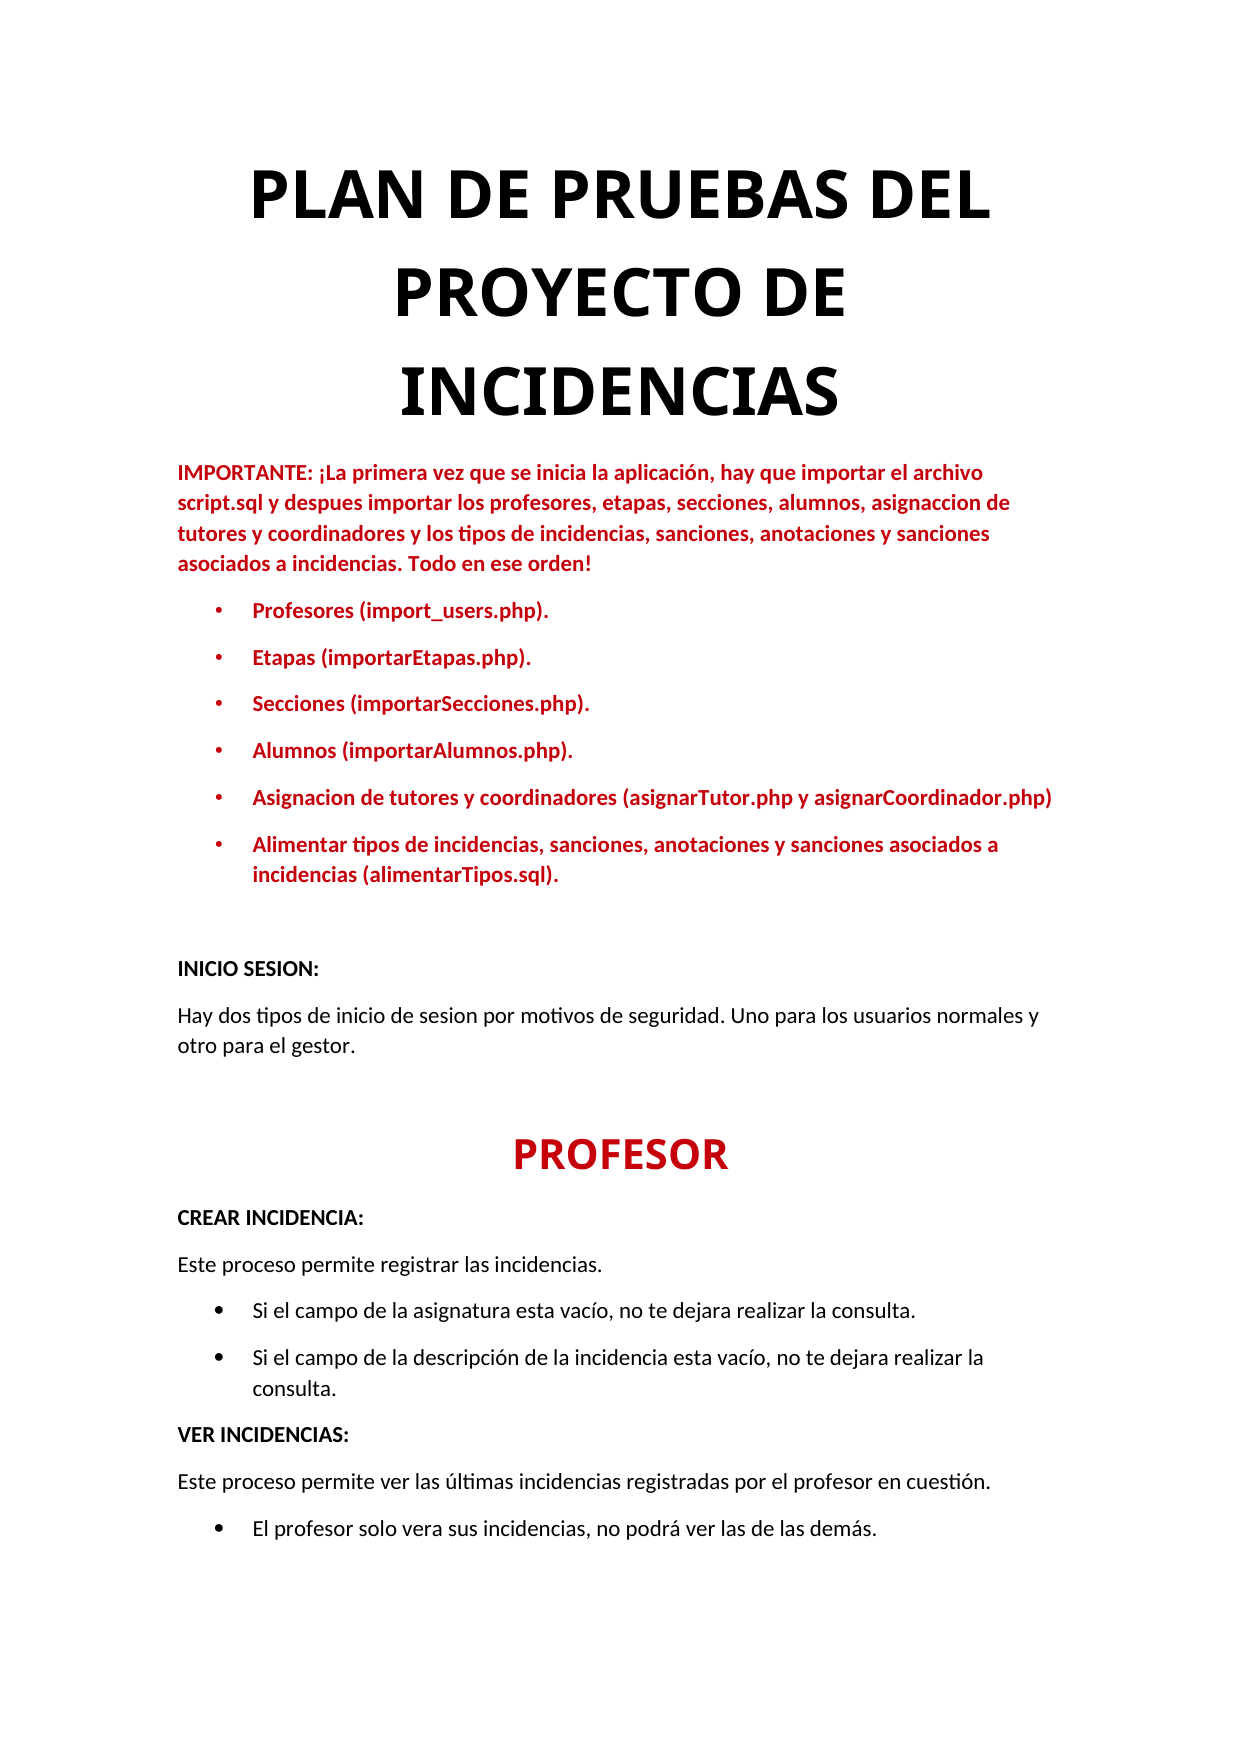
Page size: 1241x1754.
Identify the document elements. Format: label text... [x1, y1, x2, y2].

text PROFESOR [177, 1125, 1063, 1182]
list Alumnos (importarAlumnos.php). [215, 736, 1063, 764]
list Profesores (import_users.php). [215, 596, 1063, 624]
text Este proceso permite registrar las incidencias. [177, 1250, 1063, 1278]
list Si el campo de la descripción de la incidencia esta vacío, no te dejara realizar la consulta. [215, 1343, 1063, 1402]
text PLAN DE PRUEBAS DEL PROYECTO DE INCIDENCIAS [177, 148, 1063, 434]
list Si el campo de la asignatura esta vacío, no te dejara realizar la consulta. [215, 1297, 1063, 1325]
list El profesor solo vera sus incidencias, no podrá ver las de las demás. [215, 1514, 1063, 1542]
text Hay dos tipos de inicio de sesion por motivos de seguridad. Uno para los usuarios normales y otro para el gestor. [177, 1001, 1063, 1059]
text VER INCIDENCIAS: [177, 1421, 1063, 1449]
list Etapas (importarEtapas.php). [215, 643, 1063, 671]
text Este proceso permite ver las últimas incidencias registradas por el profesor en cuestión. [177, 1467, 1063, 1496]
text CREAR INCIDENCIA: [177, 1203, 1063, 1231]
list Secciones (importarSecciones.php). [215, 689, 1063, 718]
list Asignacion de tutores y coordinadores (asignarTutor.php y asignarCoordinador.php) [215, 783, 1063, 811]
list Alimentar tipos de incidencias, sanciones, anotaciones y sanciones asociados a incidencias (alimentarTipos.sql). [215, 830, 1063, 888]
text IMPORTANTE: ¡La primera vez que se inicia la aplicación, hay que importar el archivo script.sql y despues importar los profesores, etapas, secciones, alumnos, asignaccion de tutores y coordinadores y los tipos de incidencias, sanciones, anotaciones y sanciones asociados a incidencias. Todo en ese orden! [177, 458, 1063, 577]
text INICIO SESION: [177, 954, 1063, 982]
